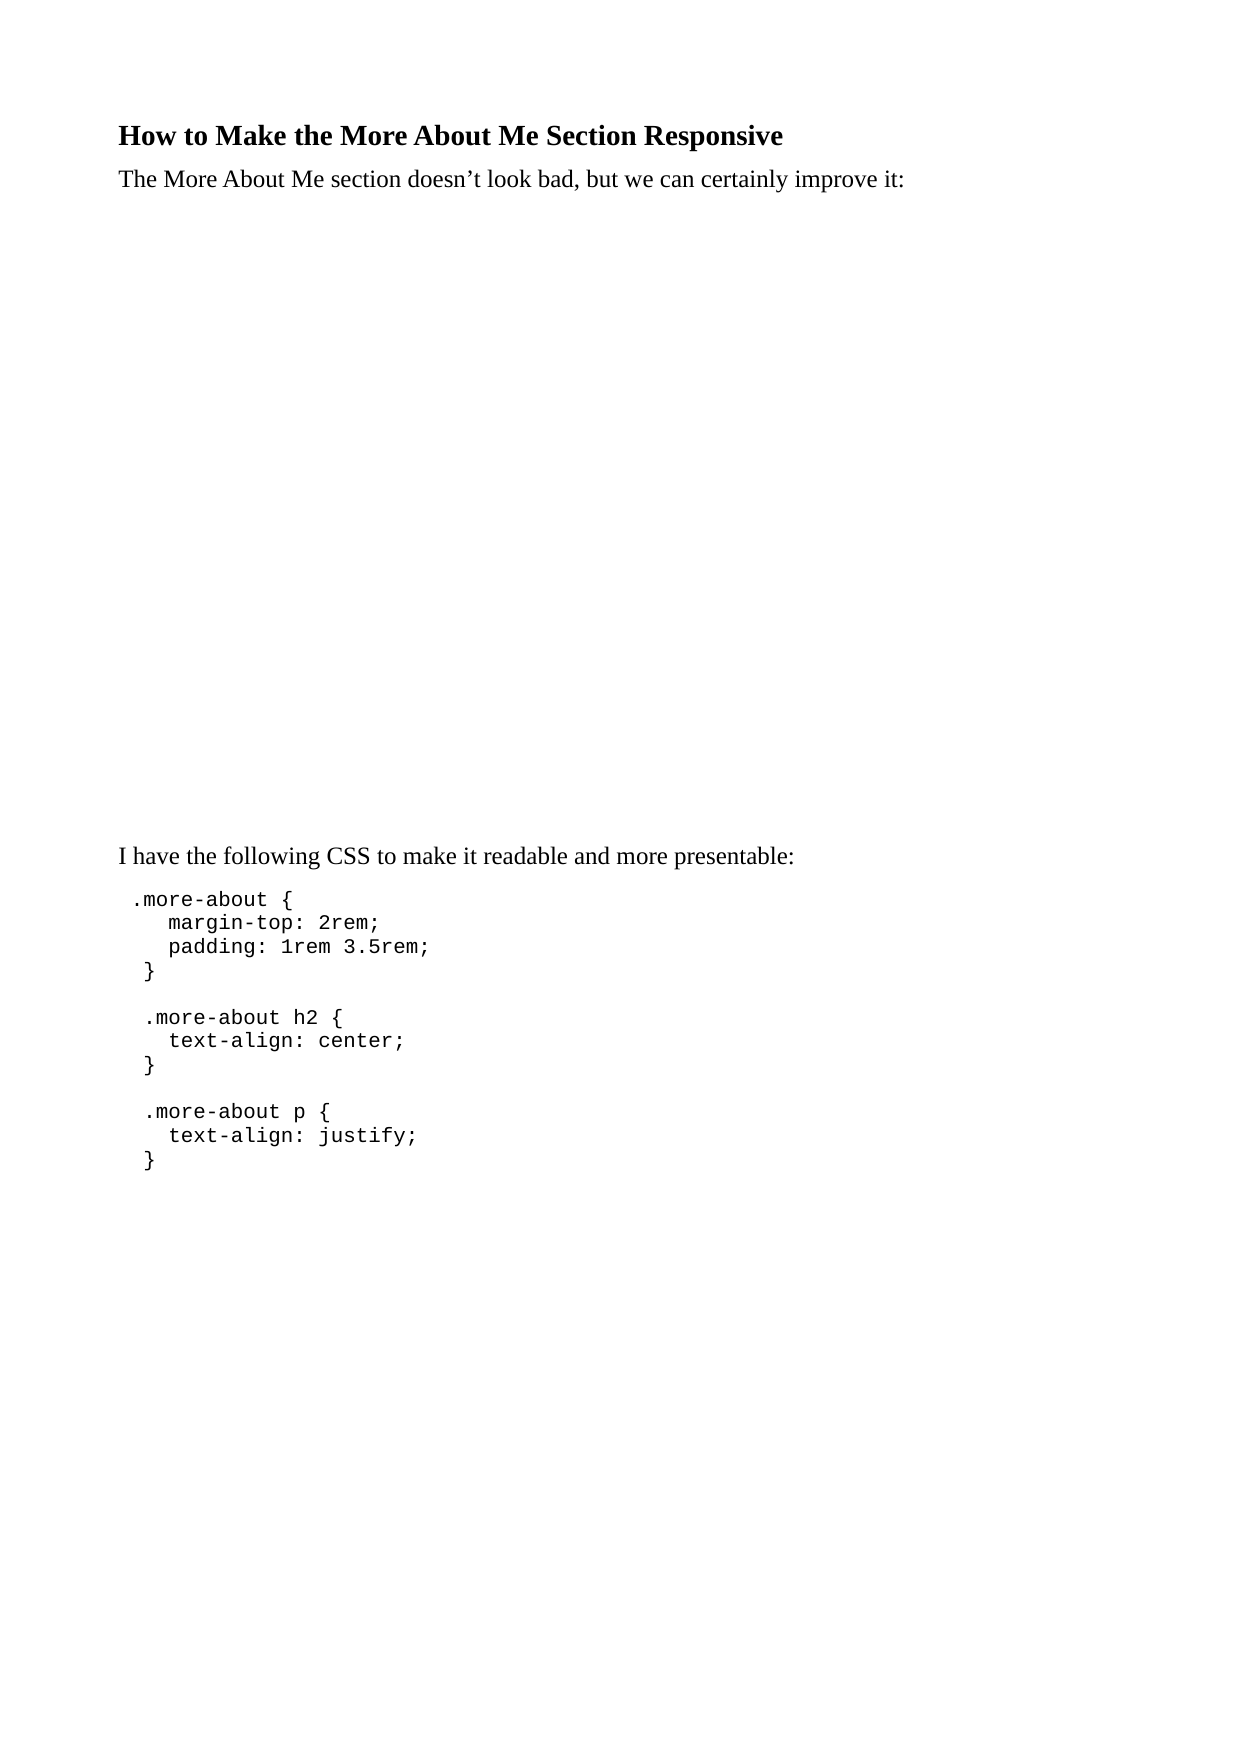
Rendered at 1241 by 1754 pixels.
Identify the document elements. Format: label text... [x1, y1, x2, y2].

text .more-about h2 { [118, 1007, 1122, 1031]
text text-align: justify; [118, 1125, 1122, 1149]
subtitle How to Make the More About Me Section Responsive [118, 118, 1122, 152]
text .more-about p { [118, 1101, 1122, 1125]
text margin-top: 2rem; [118, 912, 1122, 936]
text text-align: center; [118, 1031, 1122, 1054]
text } [118, 1054, 1122, 1078]
text padding: 1rem 3.5rem; [118, 936, 1122, 959]
text I have the following CSS to make it readable and more presentable: [118, 841, 1122, 870]
text .more-about { [118, 889, 1122, 912]
text } [118, 1149, 1122, 1172]
text } [118, 959, 1122, 983]
text The More About Me section doesn’t look bad, but we can certainly improve it: [118, 164, 1122, 822]
